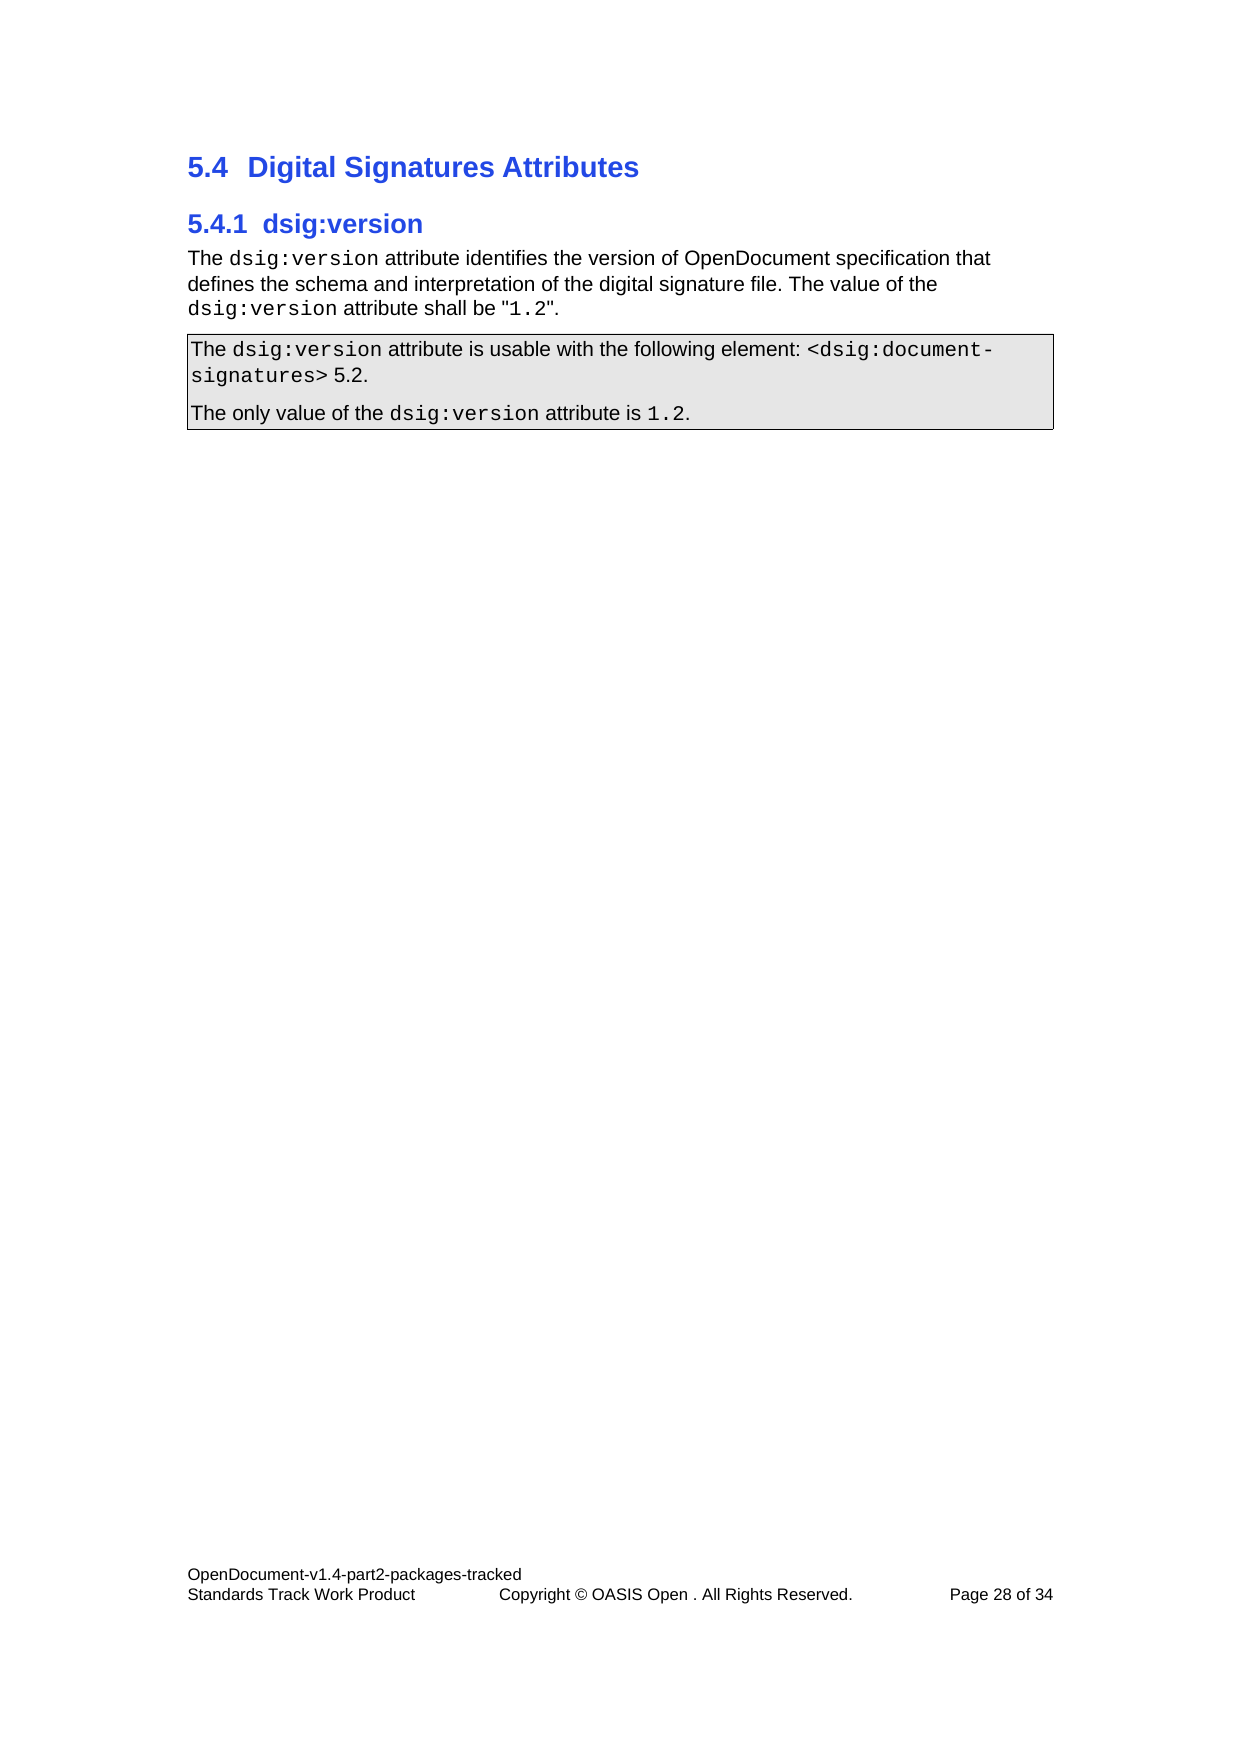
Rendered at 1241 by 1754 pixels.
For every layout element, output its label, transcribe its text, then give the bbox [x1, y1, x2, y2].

subtitle dsig:version [187, 208, 1053, 240]
text The dsig:version attribute identifies the version of OpenDocument specification that defines the schema and interpretation of the digital signature file. The value of the dsig:version attribute shall be "1.2". [187, 246, 1053, 321]
list The only value of the dsig:version attribute is 1.2. [188, 397, 1053, 429]
list The dsig:version attribute is usable with the following element: <dsig:document-signatures> 5.2. [188, 335, 1053, 388]
subtitle Digital Signatures Attributes [187, 150, 1053, 183]
